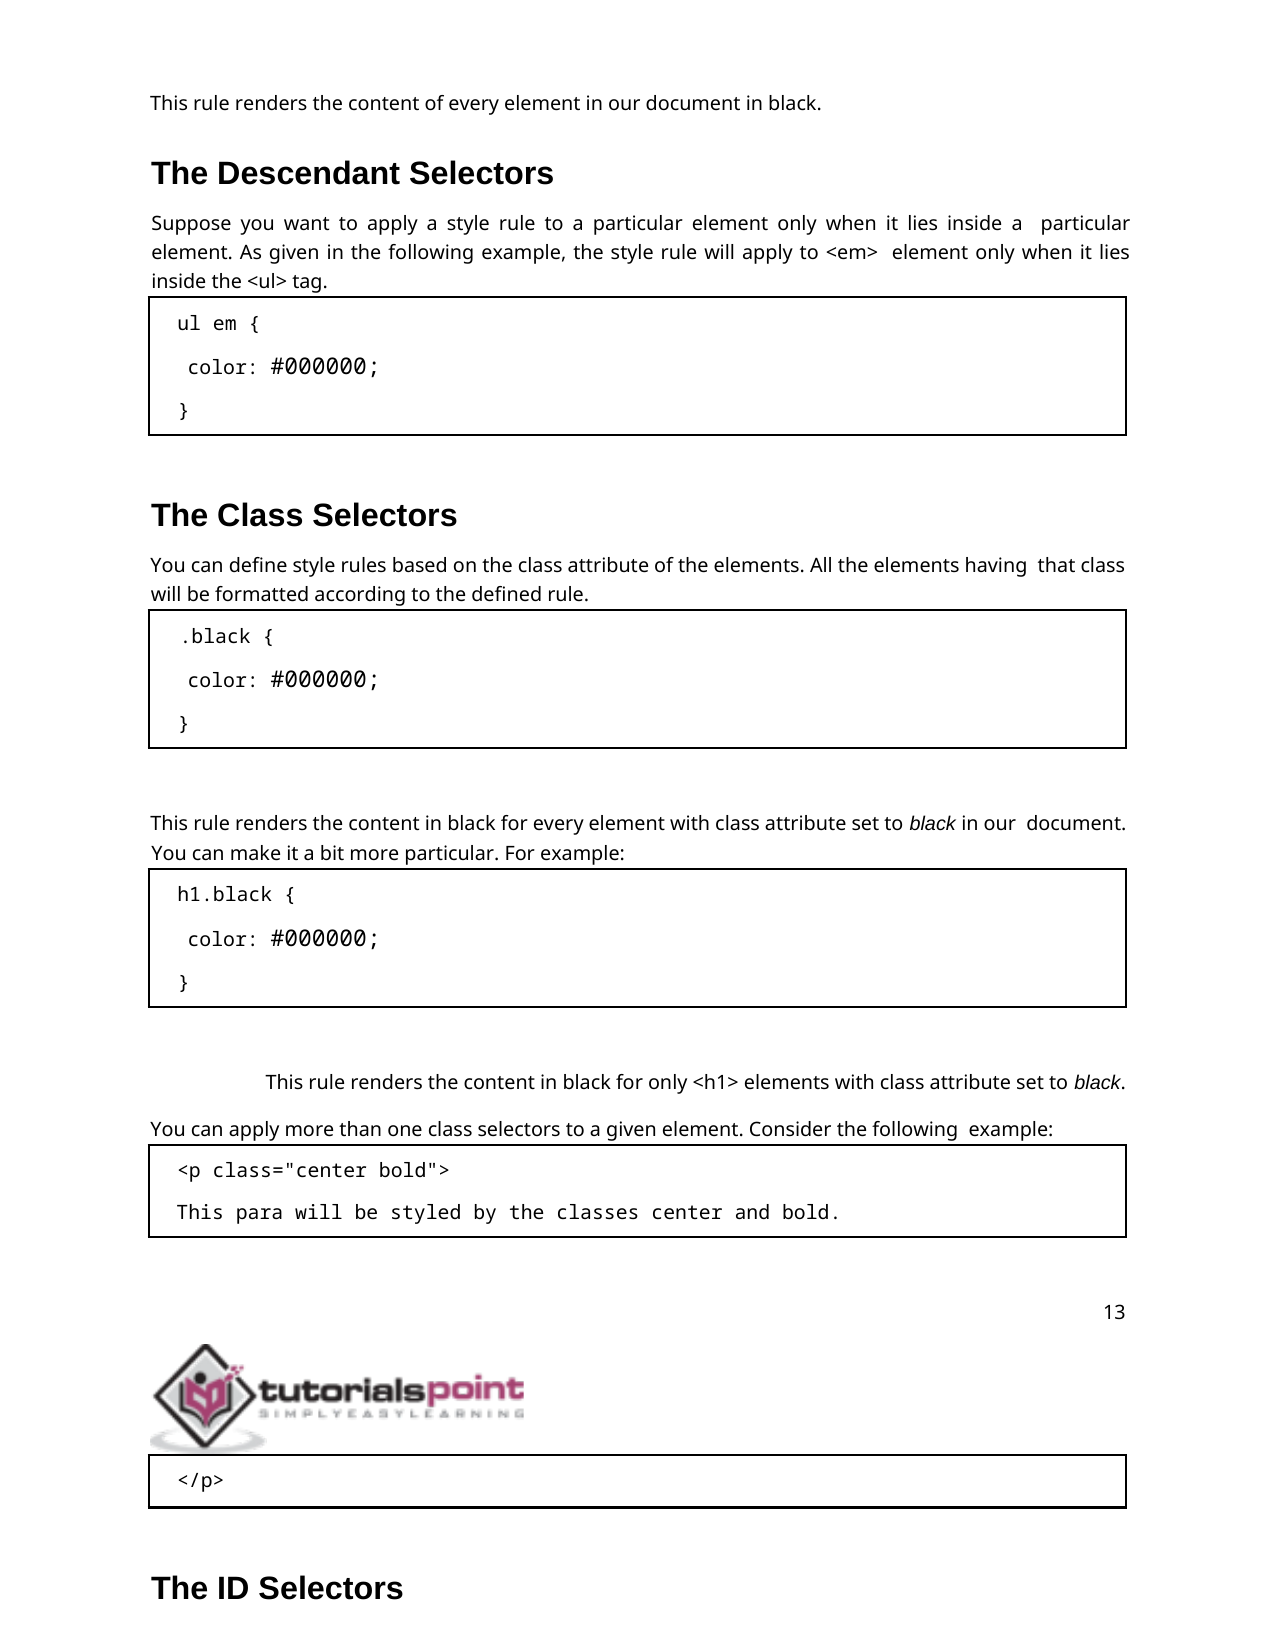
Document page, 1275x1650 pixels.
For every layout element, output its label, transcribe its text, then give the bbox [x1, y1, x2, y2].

text The Class Selectors [151, 496, 1133, 533]
table_header <p class="center bold"> This para will be styled by the classes center and bold. [150, 1146, 1125, 1236]
text You can apply more than one class selectors to a given element. Consider the following example: [150, 1115, 1132, 1142]
text You can define style rules based on the class attribute of the elements. All the elements having that class will be formatted according to the defined rule. [150, 551, 1132, 607]
table_header ul em { color: #000000; } [150, 298, 1125, 434]
table_header </p> [150, 1456, 1125, 1506]
text Suppose you want to apply a style rule to a particular element only when it lies inside a particular element. As given in the following example, the style rule will apply to <em> element only when it lies inside the <ul> tag. [151, 209, 1132, 294]
text The Descendant Selectors [151, 154, 1133, 191]
text 13 [0, 1298, 1125, 1325]
text This rule renders the content in black for every element with class attribute set to black in our document. You can make it a bit more particular. For example: [150, 809, 1133, 866]
text The ID Selectors [151, 1569, 1133, 1606]
table_header .black { color: #000000; } [150, 611, 1125, 747]
text This rule renders the content in black for only <h1> elements with class attribute set to black. [0, 1068, 1126, 1095]
table_header h1.black { color: #000000; } [150, 870, 1125, 1006]
text This rule renders the content of every element in our document in black. [150, 89, 1133, 116]
picture [150, 1344, 524, 1454]
